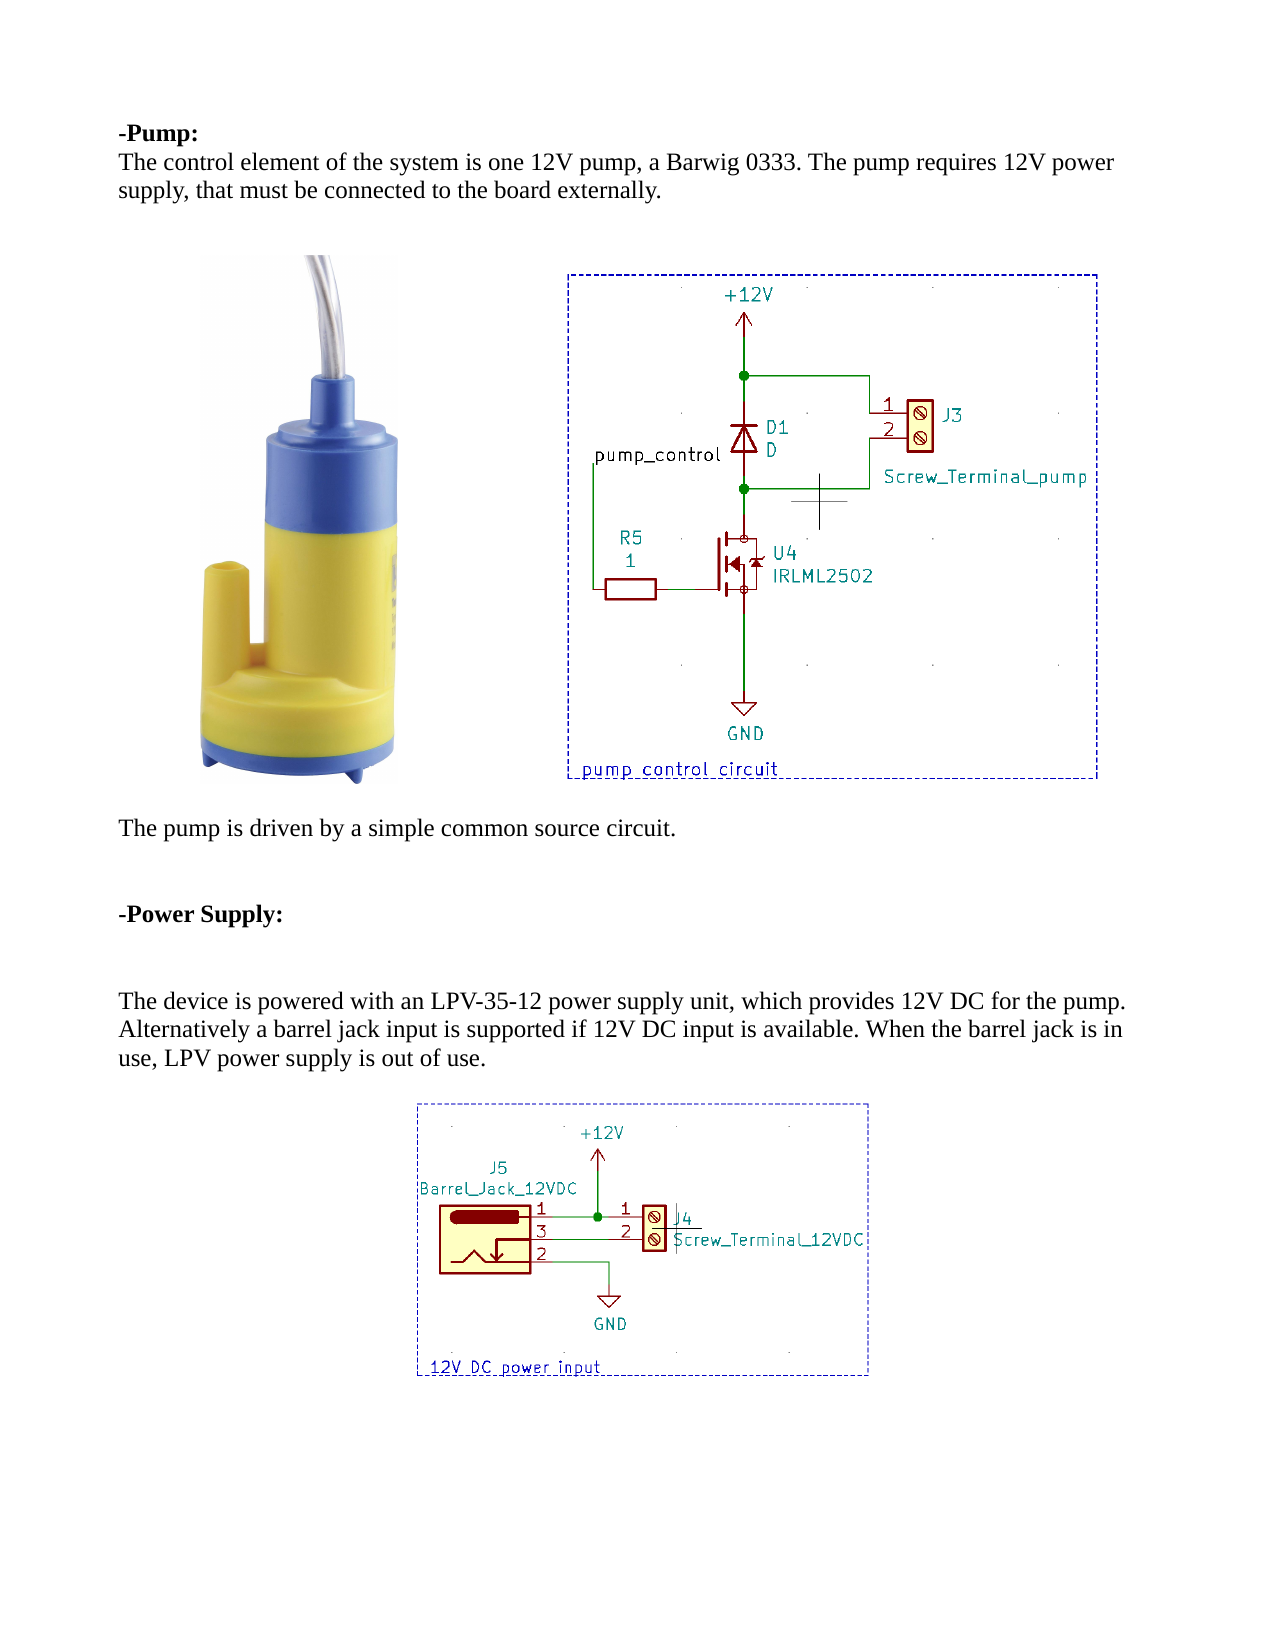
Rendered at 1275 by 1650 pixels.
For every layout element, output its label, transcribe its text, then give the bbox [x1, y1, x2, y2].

picture [561, 267, 1104, 785]
text Alternatively a barrel jack input is supported if 12V DC input is available. When the barrel jack is in use, LPV power supply is out of use. [118, 1014, 1157, 1072]
text -Power Supply: [118, 899, 1157, 928]
text The pump is driven by a simple common source circuit. [118, 813, 1157, 842]
text The device is powered with an LPV-35-12 power supply unit, which provides 12V DC for the pump. [118, 986, 1157, 1014]
picture [200, 255, 398, 784]
text The control element of the system is one 12V pump, a Barwig 0333. The pump requires 12V power supply, that must be connected to the board externally. [118, 147, 1157, 204]
picture [413, 1100, 872, 1379]
text -Pump: [118, 118, 1157, 147]
